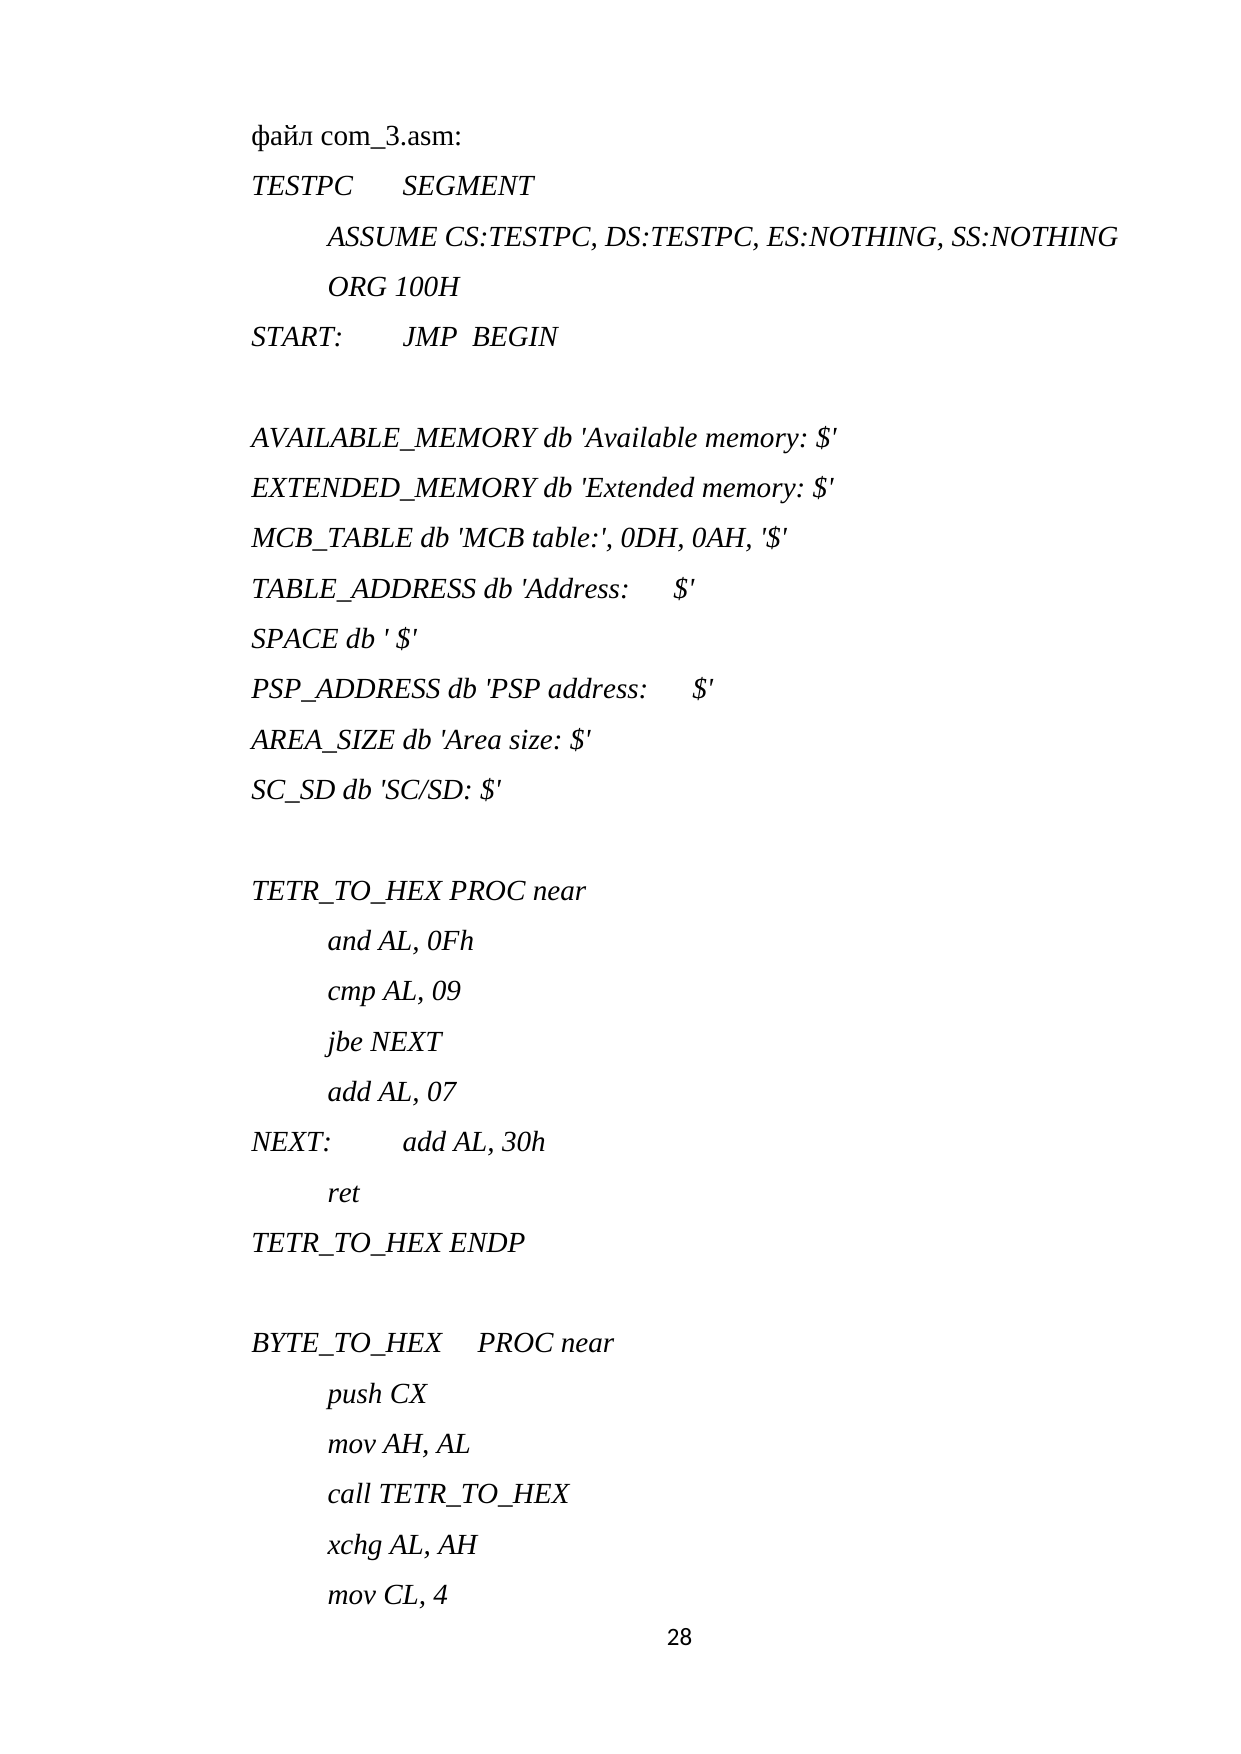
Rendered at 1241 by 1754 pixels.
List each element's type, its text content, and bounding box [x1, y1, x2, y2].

text SC_SD db 'SC/SD: $' [177, 772, 1181, 806]
text call TETR_TO_HEX [177, 1477, 1181, 1510]
text jbe NEXT [177, 1024, 1181, 1057]
text mov CL, 4 [177, 1577, 1181, 1611]
text TESTPC SEGMENT [177, 168, 1181, 202]
text ORG 100H [177, 269, 1181, 303]
text PSP_ADDRESS db 'PSP address: $' [177, 672, 1181, 705]
text AVAILABLE_MEMORY db 'Available memory: $' [177, 420, 1181, 453]
text push CX [177, 1376, 1181, 1409]
text START: JMP BEGIN [177, 319, 1181, 353]
text TETR_TO_HEX ENDP [177, 1225, 1181, 1258]
text SPACE db ' $' [177, 621, 1181, 655]
text TABLE_ADDRESS db 'Address: $' [177, 571, 1181, 604]
text ret [177, 1175, 1181, 1208]
text BYTE_TO_HEX PROC near [177, 1326, 1181, 1359]
text mov AH, AL [177, 1426, 1181, 1460]
text NEXT: add AL, 30h [177, 1124, 1181, 1158]
text xchg AL, AH [177, 1527, 1181, 1560]
text ASSUME CS:TESTPC, DS:TESTPC, ES:NOTHING, SS:NOTHING [177, 219, 1181, 252]
text cmp AL, 09 [177, 973, 1181, 1007]
text AREA_SIZE db 'Area size: $' [177, 722, 1181, 755]
text add AL, 07 [177, 1074, 1181, 1108]
text MCB_TABLE db 'MCB table:', 0DH, 0AH, '$' [177, 521, 1181, 554]
text and AL, 0Fh [177, 923, 1181, 957]
text файл com_3.asm: [177, 118, 1181, 152]
text EXTENDED_MEMORY db 'Extended memory: $' [177, 470, 1181, 504]
text TETR_TO_HEX PROC near [177, 873, 1181, 906]
